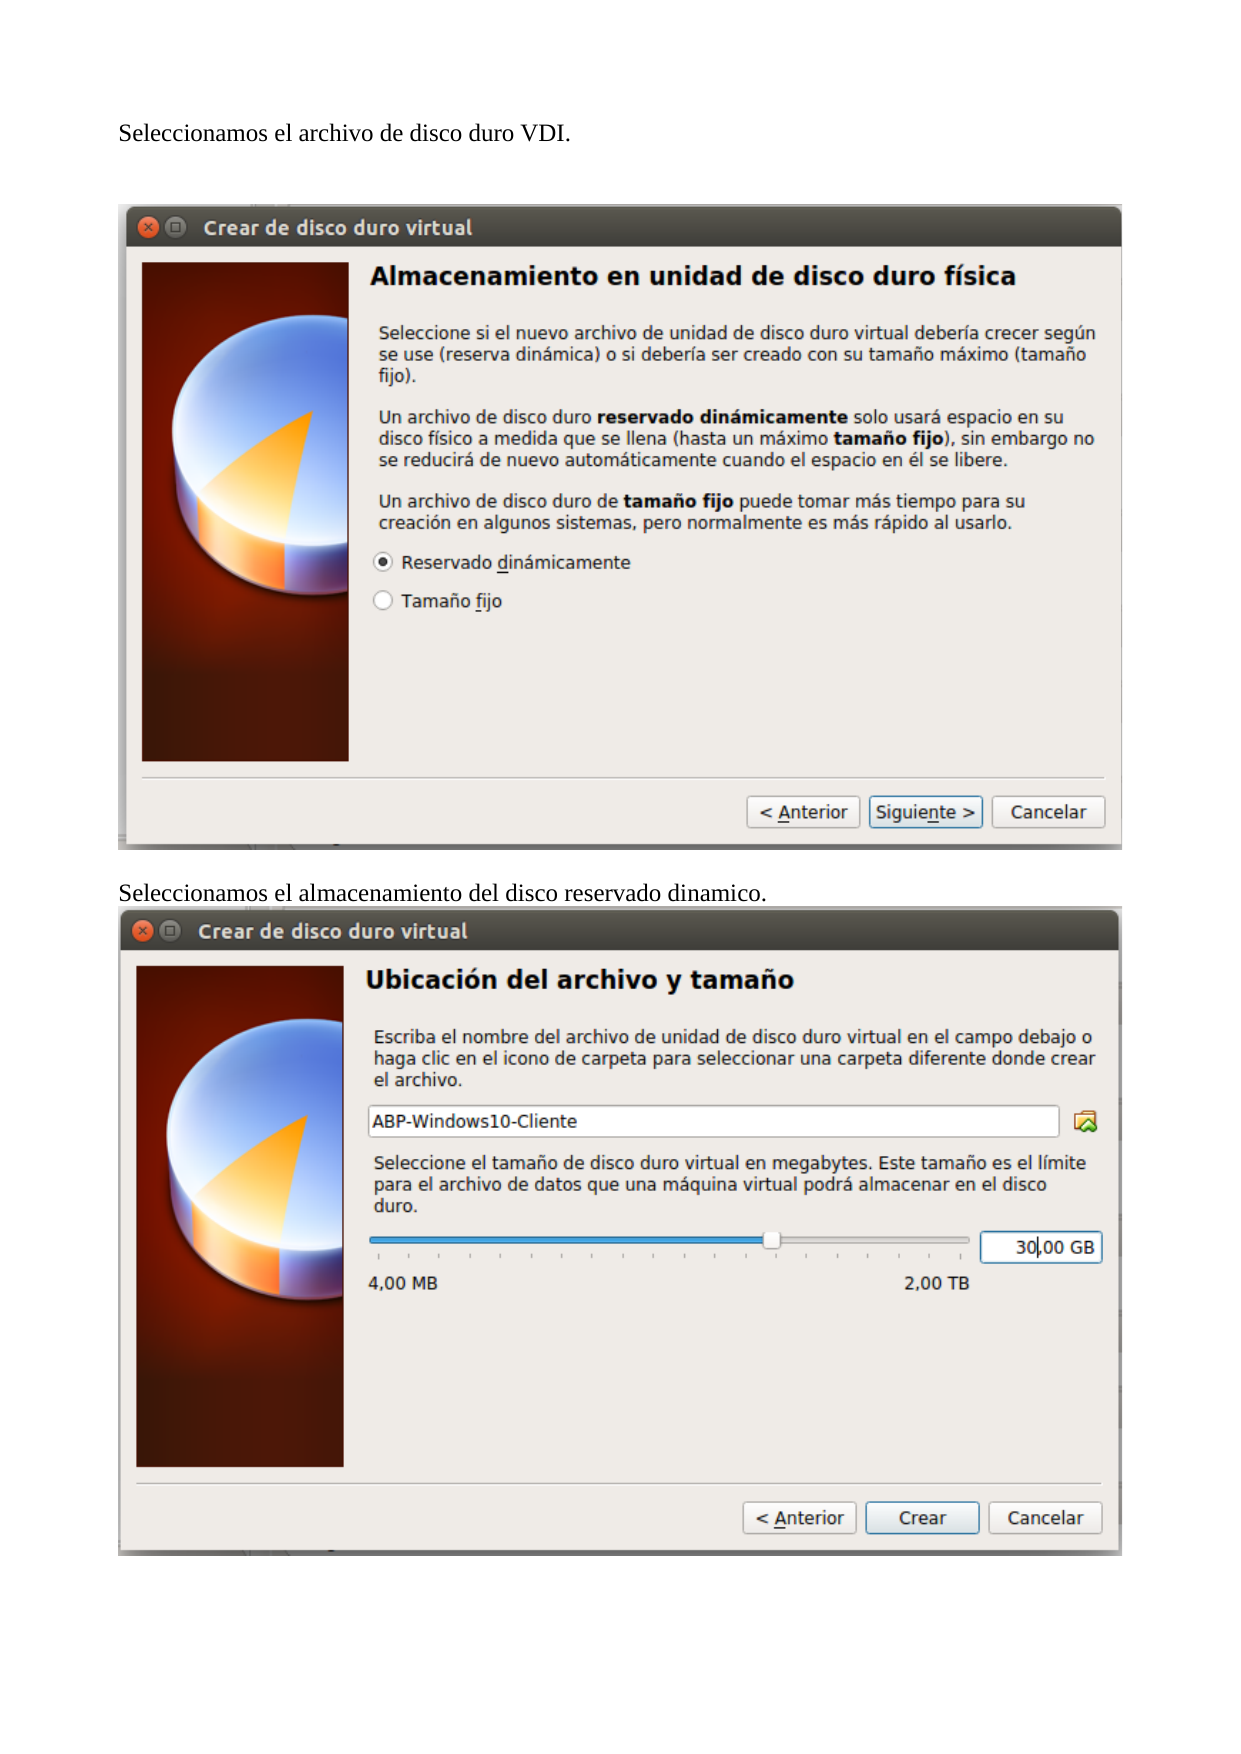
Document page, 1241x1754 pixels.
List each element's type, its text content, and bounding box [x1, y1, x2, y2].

text Seleccionamos el almacenamiento del disco reservado dinamico. [118, 878, 1122, 906]
text Seleccionamos el archivo de disco duro VDI. [118, 118, 1122, 147]
picture [118, 906, 1123, 1556]
picture [118, 204, 1123, 850]
